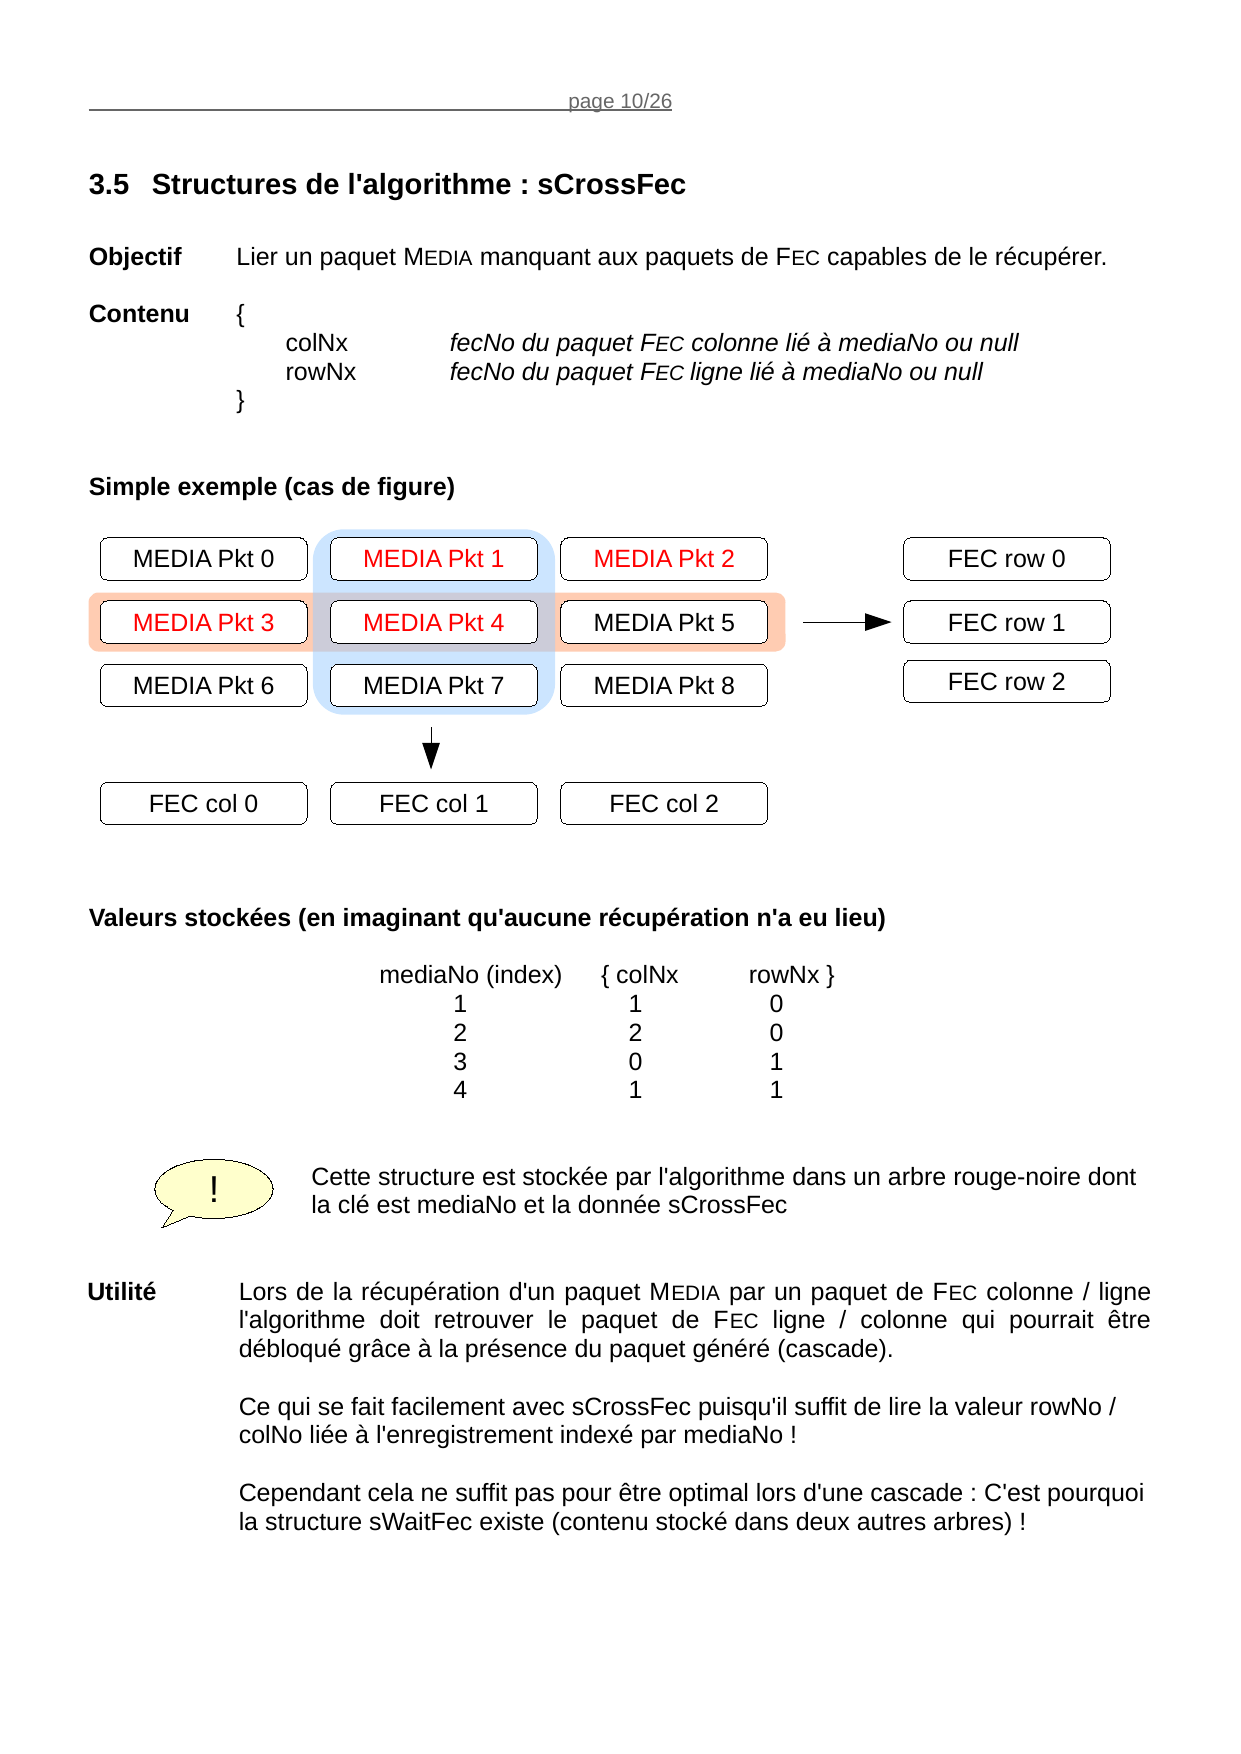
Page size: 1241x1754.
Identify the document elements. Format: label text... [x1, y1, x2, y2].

text Cependant cela ne suffit pas pour être optimal lors d'une cascade : C'est pourquoi la structure sWaitFec existe (contenu stocké dans deux autres arbres) ! [238, 1478, 1152, 1536]
text Valeurs stockées (en imaginant qu'aucune récupération n'a eu lieu) [88, 903, 1152, 932]
text 3 0 1 [379, 1047, 1152, 1076]
text } [88, 386, 1152, 414]
subtitle Structures de l'algorithme : sCrossFec [88, 167, 1152, 201]
text 1 1 0 [379, 989, 1152, 1018]
text Ce qui se fait facilement avec sCrossFec puisqu'il suffit de lire la valeur rowNo / colNo liée à l'enregistrement indexé par mediaNo ! [238, 1392, 1152, 1449]
text mediaNo (index) { colNx rowNx } [379, 961, 1152, 989]
text 2 2 0 [379, 1018, 1152, 1047]
text Cette structure est stockée par l'algorithme dans un arbre rouge-noire dont la clé est mediaNo et la donnée sCrossFec [311, 1162, 1152, 1219]
text colNx fecNo du paquet FEC colonne lié à mediaNo ou null [88, 328, 1152, 357]
text Contenu { [88, 299, 1152, 328]
text Objectif Lier un paquet MEDIA manquant aux paquets de FEC capables de le récupérer. [88, 242, 1152, 271]
text rowNx fecNo du paquet FEC ligne lié à mediaNo ou null [88, 357, 1152, 386]
text 4 1 1 [379, 1076, 1152, 1104]
text Utilité Lors de la récupération d'un paquet MEDIA par un paquet de FEC colonne / ligne l'algorithme doit retrouver le paquet de FEC ligne / colonne qui pourrait être débloqué grâce à la présence du paquet généré (cascade). [87, 1277, 1152, 1363]
text Simple exemple (cas de figure) [88, 472, 1152, 501]
